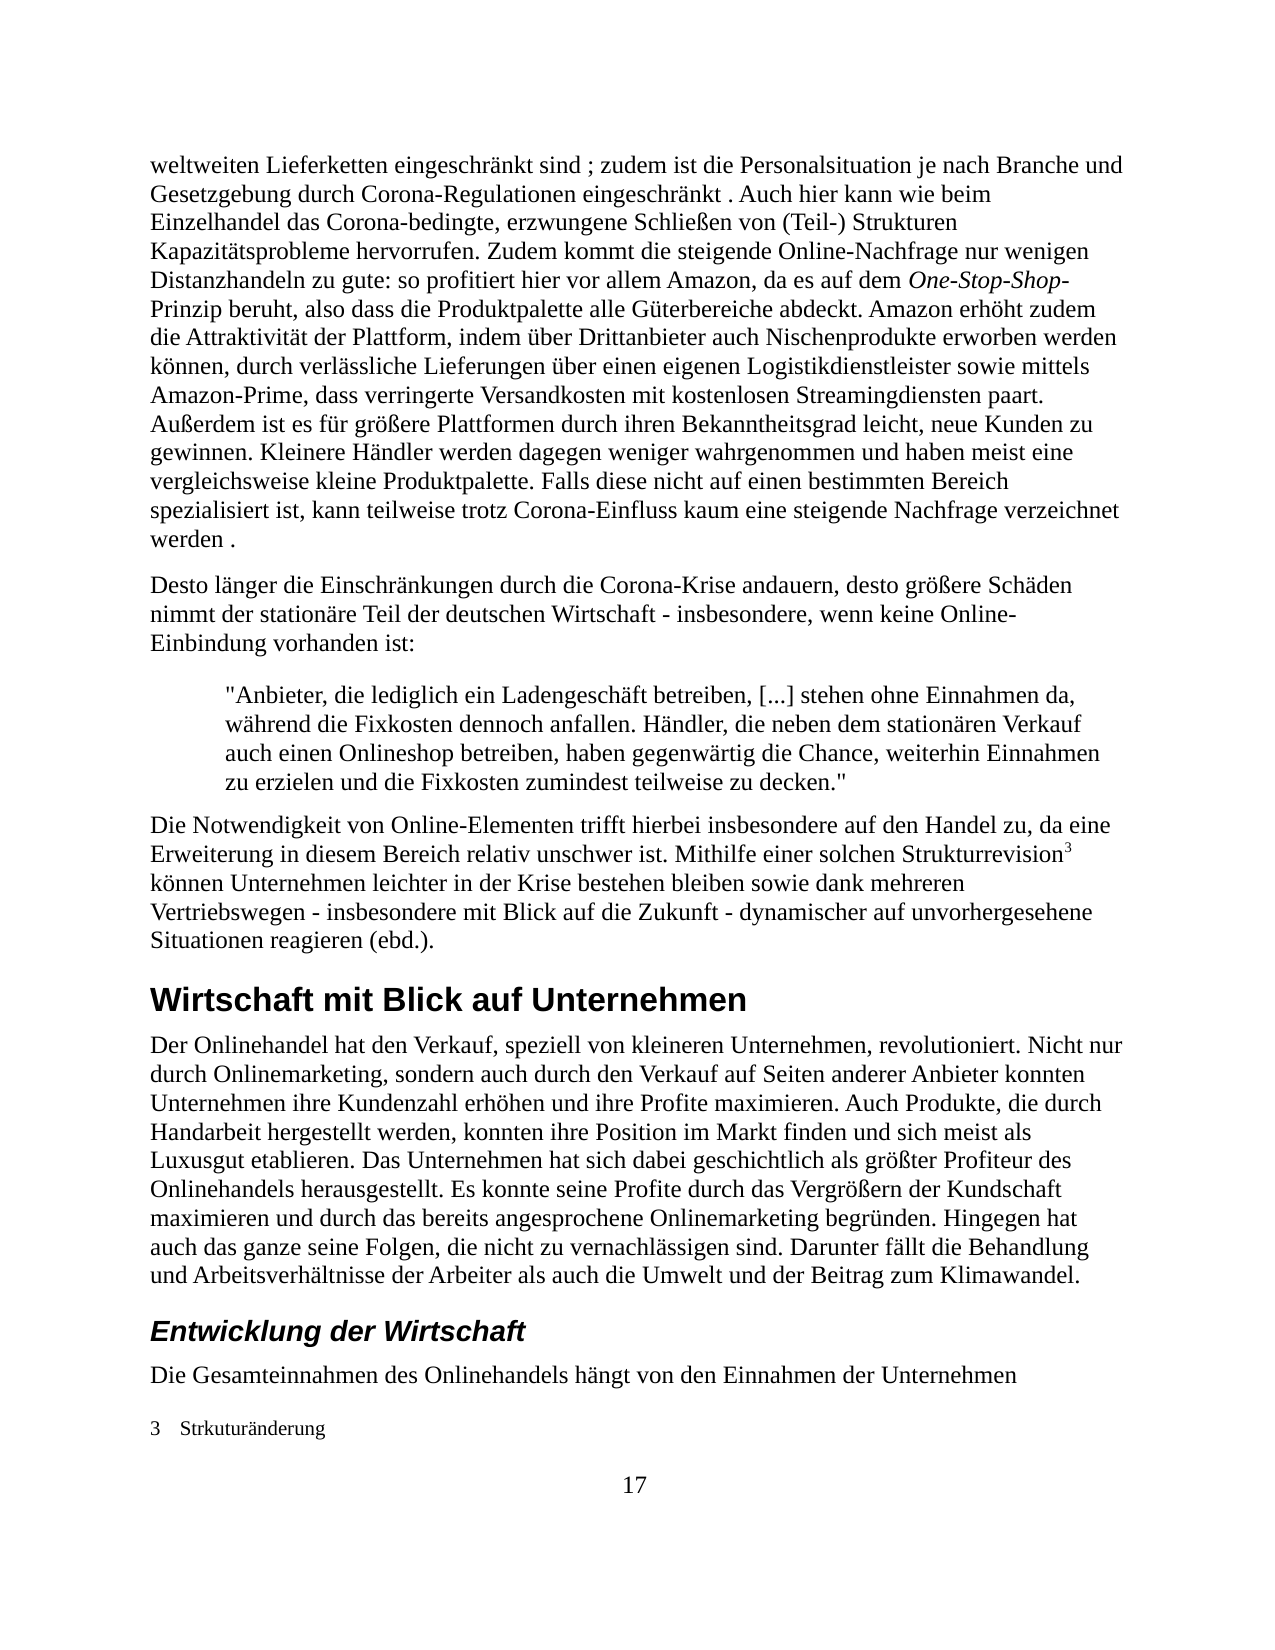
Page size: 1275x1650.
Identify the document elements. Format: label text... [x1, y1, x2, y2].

text weltweiten Lieferketten eingeschränkt sind ; zudem ist die Personalsituation je nach Branche und Gesetzgebung durch Corona-Regulationen eingeschränkt . Auch hier kann wie beim Einzelhandel das Corona-bedingte, erzwungene Schließen von (Teil-) Strukturen Kapazitätsprobleme hervorrufen. Zudem kommt die steigende Online-Nachfrage nur wenigen Distanzhandeln zu gute: so profitiert hier vor allem Amazon, da es auf dem One-Stop-Shop-Prinzip beruht, also dass die Produktpalette alle Güterbereiche abdeckt. Amazon erhöht zudem die Attraktivität der Plattform, indem über Drittanbieter auch Nischenprodukte erworben werden können, durch verlässliche Lieferungen über einen eigenen Logistikdienstleister sowie mittels Amazon-Prime, dass verringerte Versandkosten mit kostenlosen Streamingdiensten paart. Außerdem ist es für größere Plattformen durch ihren Bekanntheitsgrad leicht, neue Kunden zu gewinnen. Kleinere Händler werden dagegen weniger wahrgenommen und haben meist eine vergleichsweise kleine Produktpalette. Falls diese nicht auf einen bestimmten Bereich spezialisiert ist, kann teilweise trotz Corona-Einfluss kaum eine steigende Nachfrage verzeichnet werden . [150, 150, 1125, 552]
text Strkuturänderung [150, 1416, 1125, 1440]
text Die Gesamteinnahmen des Onlinehandels hängt von den Einnahmen der Unternehmen [150, 1360, 1125, 1389]
text Der Onlinehandel hat den Verkauf, speziell von kleineren Unternehmen, revolutioniert. Nicht nur durch Onlinemarketing, sondern auch durch den Verkauf auf Seiten anderer Anbieter konnten Unternehmen ihre Kundenzahl erhöhen und ihre Profite maximieren. Auch Produkte, die durch Handarbeit hergestellt werden, konnten ihre Position im Markt finden und sich meist als Luxusgut etablieren. Das Unternehmen hat sich dabei geschichtlich als größter Profiteur des Onlinehandels herausgestellt. Es konnte seine Profite durch das Vergrößern der Kundschaft maximieren und durch das bereits angesprochene Onlinemarketing begründen. Hingegen hat auch das ganze seine Folgen, die nicht zu vernachlässigen sind. Darunter fällt die Behandlung und Arbeitsverhältnisse der Arbeiter als auch die Umwelt und der Beitrag zum Klimawandel. [150, 1031, 1125, 1289]
subtitle Entwicklung der Wirtschaft [150, 1314, 1125, 1348]
text Die Notwendigkeit von Online-Elementen trifft hierbei insbesondere auf den Handel zu, da eine Erweiterung in diesem Bereich relativ unschwer ist. Mithilfe einer solchen Strukturrevision können Unternehmen leichter in der Krise bestehen bleiben sowie dank mehreren Vertriebswegen - insbesondere mit Blick auf die Zukunft - dynamischer auf unvorhergesehene Situationen reagieren (ebd.). [150, 811, 1125, 954]
subtitle Wirtschaft mit Blick auf Unternehmen [150, 979, 1125, 1018]
text Desto länger die Einschränkungen durch die Corona-Krise andauern, desto größere Schäden nimmt der stationäre Teil der deutschen Wirtschaft - insbesondere, wenn keine Online-Einbindung vorhanden ist: [150, 570, 1125, 657]
text "Anbieter, die lediglich ein Ladengeschäft betreiben, [...] stehen ohne Einnahmen da, während die Fixkosten dennoch anfallen. Händler, die neben dem stationären Verkauf auch einen Onlineshop betreiben, haben gegenwärtig die Chance, weiterhin Einnahmen zu erzielen und die Fixkosten zumindest teilweise zu decken." [225, 681, 1125, 796]
